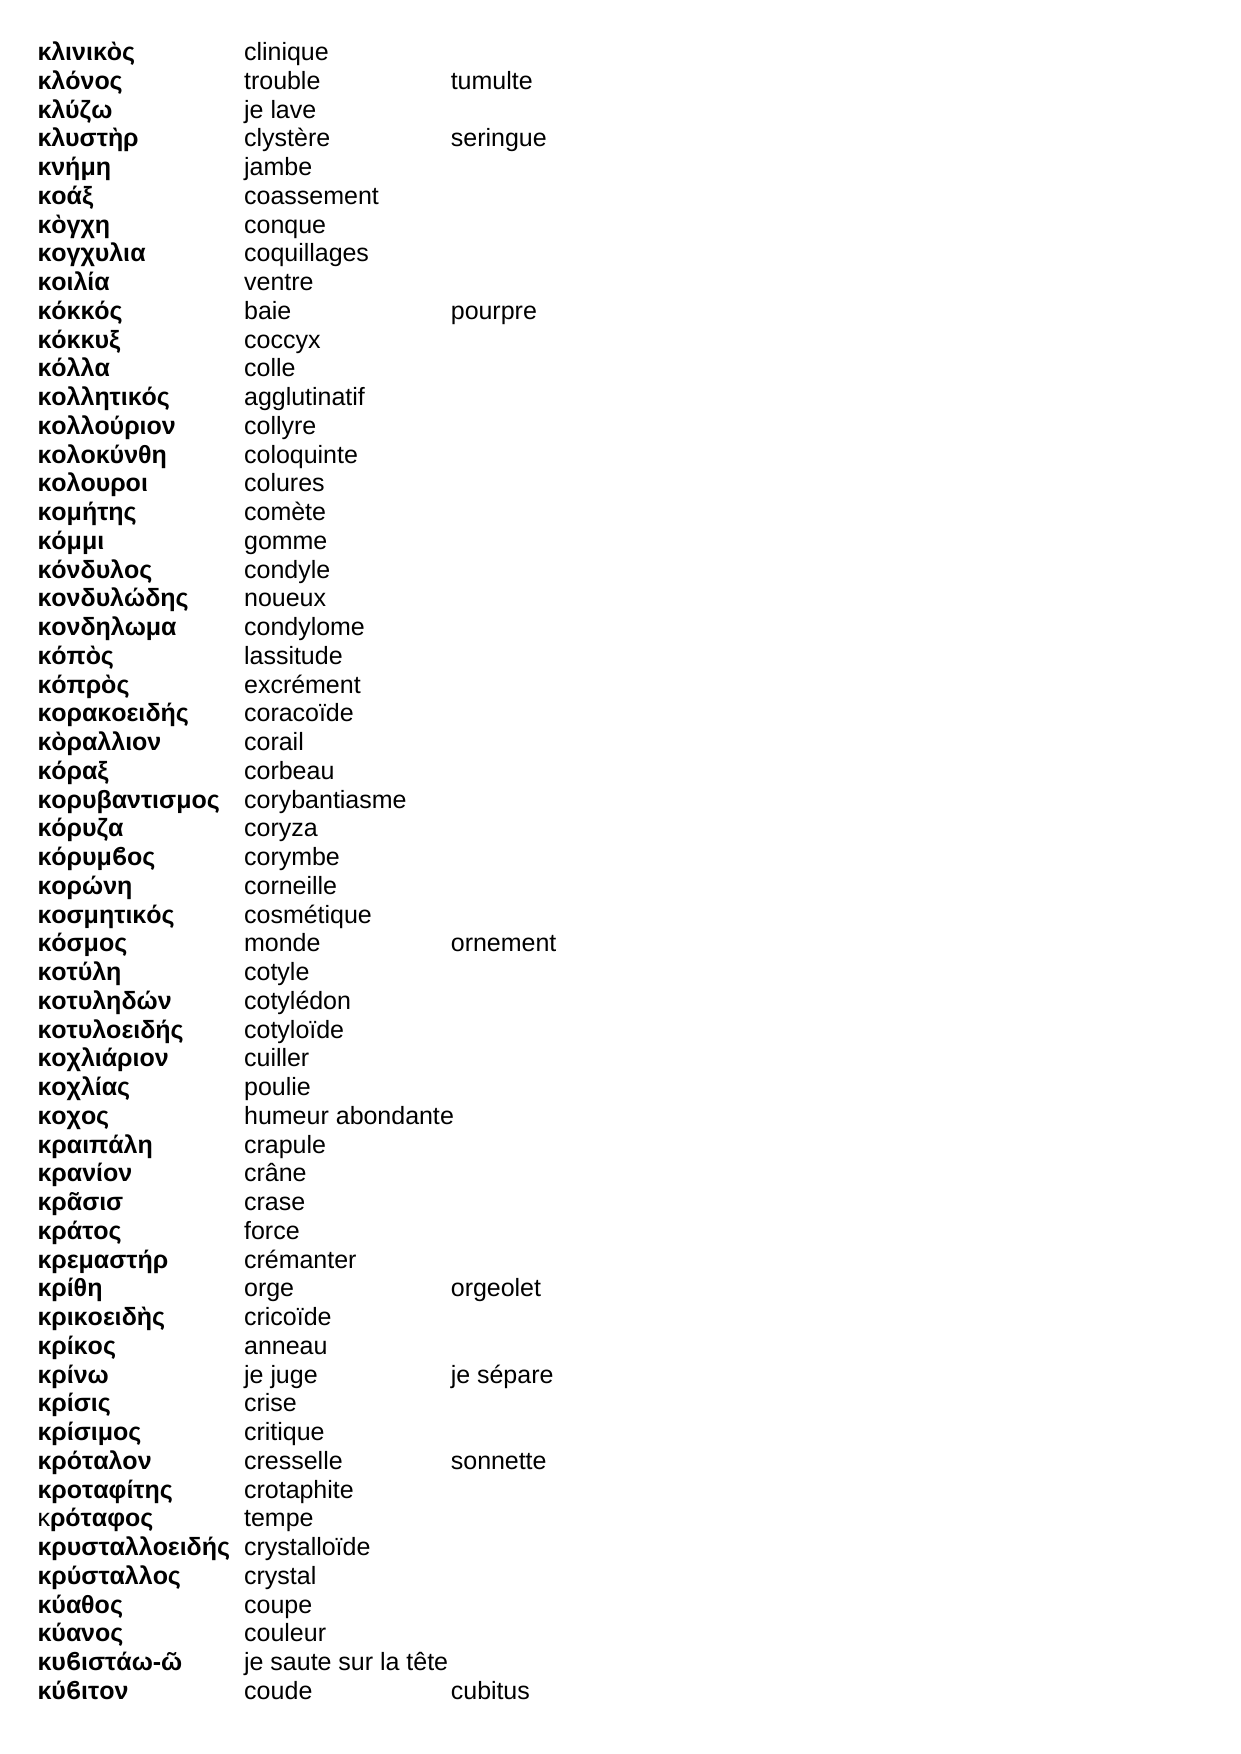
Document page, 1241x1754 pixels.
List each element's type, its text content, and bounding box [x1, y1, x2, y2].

text κολλούριον collyre [37, 411, 1203, 440]
text κόρυμϐος corymbe [37, 842, 1203, 871]
text κόνδυλος condyle [37, 555, 1203, 583]
text κόραξ corbeau [37, 756, 1203, 785]
text κοιλία ventre [37, 267, 1203, 296]
text κόλλα colle [37, 353, 1203, 382]
text κόμμι gomme [37, 526, 1203, 555]
text κοτυληδών cotylédon [37, 986, 1203, 1015]
text κλύζω je lave [37, 95, 1203, 123]
text κρίσις crise [37, 1388, 1203, 1417]
text κύαθος coupe [37, 1590, 1203, 1618]
text κονδηλωμα condylome [37, 612, 1203, 641]
text κύανος couleur [37, 1618, 1203, 1647]
text κροταφίτης crotaphite [37, 1475, 1203, 1503]
text κοσμητικός cosmétique [37, 900, 1203, 928]
text κόκκός baie pourpre [37, 296, 1203, 325]
text κὸραλλιον corail [37, 727, 1203, 756]
text κρίσιμος critique [37, 1417, 1203, 1446]
text κλόνος trouble tumulte [37, 66, 1203, 95]
text κρικοειδὴς cricoïde [37, 1302, 1203, 1331]
text κόκκυξ coccyx [37, 325, 1203, 353]
text κογχυλια coquillages [37, 238, 1203, 267]
text κρόταφος tempe [37, 1503, 1203, 1532]
text κρίνω je juge je sépare [37, 1360, 1203, 1388]
text κόρυζα coryza [37, 813, 1203, 842]
text κυϐιστάω-ῶ je saute sur la tête [37, 1647, 1203, 1676]
text κοχος humeur abondante [37, 1101, 1203, 1130]
text κρεμαστήρ crémanter [37, 1245, 1203, 1273]
text κόπρὸς excrément [37, 670, 1203, 698]
text κόπὸς lassitude [37, 641, 1203, 670]
text κὸγχη conque [37, 210, 1203, 238]
text κνήμη jambe [37, 152, 1203, 181]
text κοάξ coassement [37, 181, 1203, 210]
text κρυσταλλοειδής crystalloïde [37, 1532, 1203, 1561]
text κοτυλοειδής cotyloïde [37, 1015, 1203, 1043]
text κορακοειδής coracoïde [37, 698, 1203, 727]
text κολουροι colures [37, 468, 1203, 497]
text κοτύλη cotyle [37, 957, 1203, 986]
text κρᾶσισ crase [37, 1187, 1203, 1216]
text κοχλίας poulie [37, 1072, 1203, 1101]
text κορώνη corneille [37, 871, 1203, 900]
text κονδυλώδης noueux [37, 583, 1203, 612]
text κρανίον crâne [37, 1158, 1203, 1187]
text κλυστὴρ clystère seringue [37, 123, 1203, 152]
text κομήτης comète [37, 497, 1203, 526]
text κρίθη orge orgeolet [37, 1273, 1203, 1302]
text κρύσταλλος crystal [37, 1561, 1203, 1590]
text κλινικὸς clinique [37, 37, 1203, 66]
text κόσμος monde ornement [37, 928, 1203, 957]
text κολοκύνθη coloquinte [37, 440, 1203, 468]
text κολλητικός agglutinatif [37, 382, 1203, 411]
text κορυβαντισμος corybantiasme [37, 785, 1203, 813]
text κραιπάλη crapule [37, 1130, 1203, 1158]
text κρίκος anneau [37, 1331, 1203, 1360]
text κοχλιάριον cuiller [37, 1043, 1203, 1072]
text κρόταλον cresselle sonnette [37, 1446, 1203, 1475]
text κύϐιτον coude cubitus [37, 1676, 1203, 1705]
text κράτος force [37, 1216, 1203, 1245]
